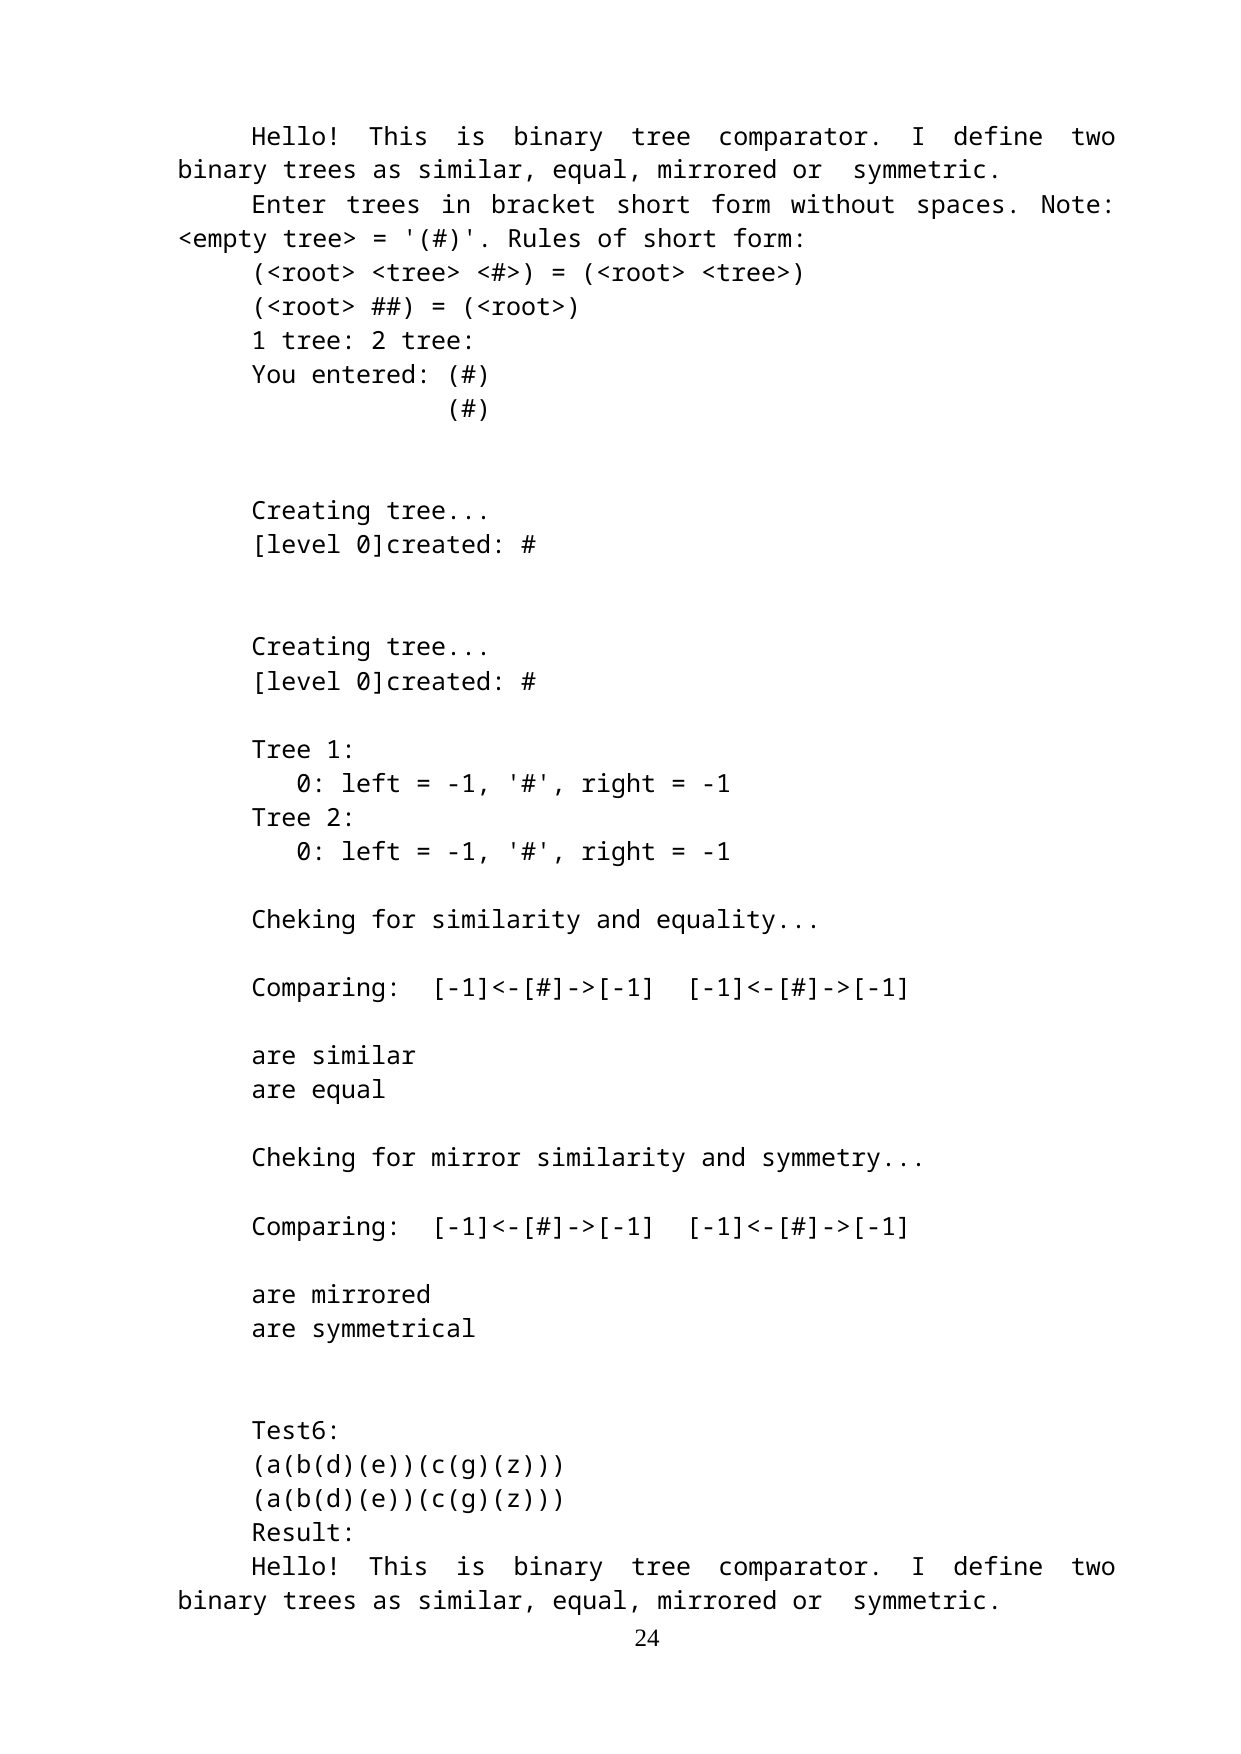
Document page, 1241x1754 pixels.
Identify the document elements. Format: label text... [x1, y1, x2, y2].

text are equal [177, 1072, 1116, 1106]
text (#) [177, 391, 1116, 425]
text are symmetrical [177, 1310, 1116, 1344]
text are similar [177, 1038, 1116, 1072]
text (a(b(d)(e))(c(g)(z))) [177, 1447, 1116, 1481]
text [level 0]created: # [177, 527, 1116, 561]
text 1 tree: 2 tree: [177, 322, 1116, 357]
text 0: left = -1, '#', right = -1 [177, 833, 1116, 867]
text Test6: [177, 1412, 1116, 1447]
text Comparing: [-1]<-[#]->[-1] [-1]<-[#]->[-1] [177, 970, 1116, 1004]
text (a(b(d)(e))(c(g)(z))) [177, 1481, 1116, 1515]
text Creating tree... [177, 629, 1116, 663]
text Cheking for similarity and equality... [177, 902, 1116, 936]
text Hello! This is binary tree comparator. I define two binary trees as similar, equal, mirrored or symmetric. [177, 1549, 1116, 1617]
text [level 0]created: # [177, 663, 1116, 697]
text Cheking for mirror similarity and symmetry... [177, 1140, 1116, 1174]
text You entered: (#) [177, 357, 1116, 391]
text Enter trees in bracket short form without spaces. Note: <empty tree> = '(#)'. Rules of short form: [177, 186, 1116, 254]
text Result: [177, 1515, 1116, 1549]
text are mirrored [177, 1276, 1116, 1310]
text Tree 1: [177, 731, 1116, 765]
text Creating tree... [177, 493, 1116, 527]
text (<root> ##) = (<root>) [177, 288, 1116, 322]
text Hello! This is binary tree comparator. I define two binary trees as similar, equal, mirrored or symmetric. [177, 118, 1116, 186]
text 0: left = -1, '#', right = -1 [177, 765, 1116, 799]
text Comparing: [-1]<-[#]->[-1] [-1]<-[#]->[-1] [177, 1208, 1116, 1242]
text Tree 2: [177, 799, 1116, 833]
text (<root> <tree> <#>) = (<root> <tree>) [177, 254, 1116, 288]
